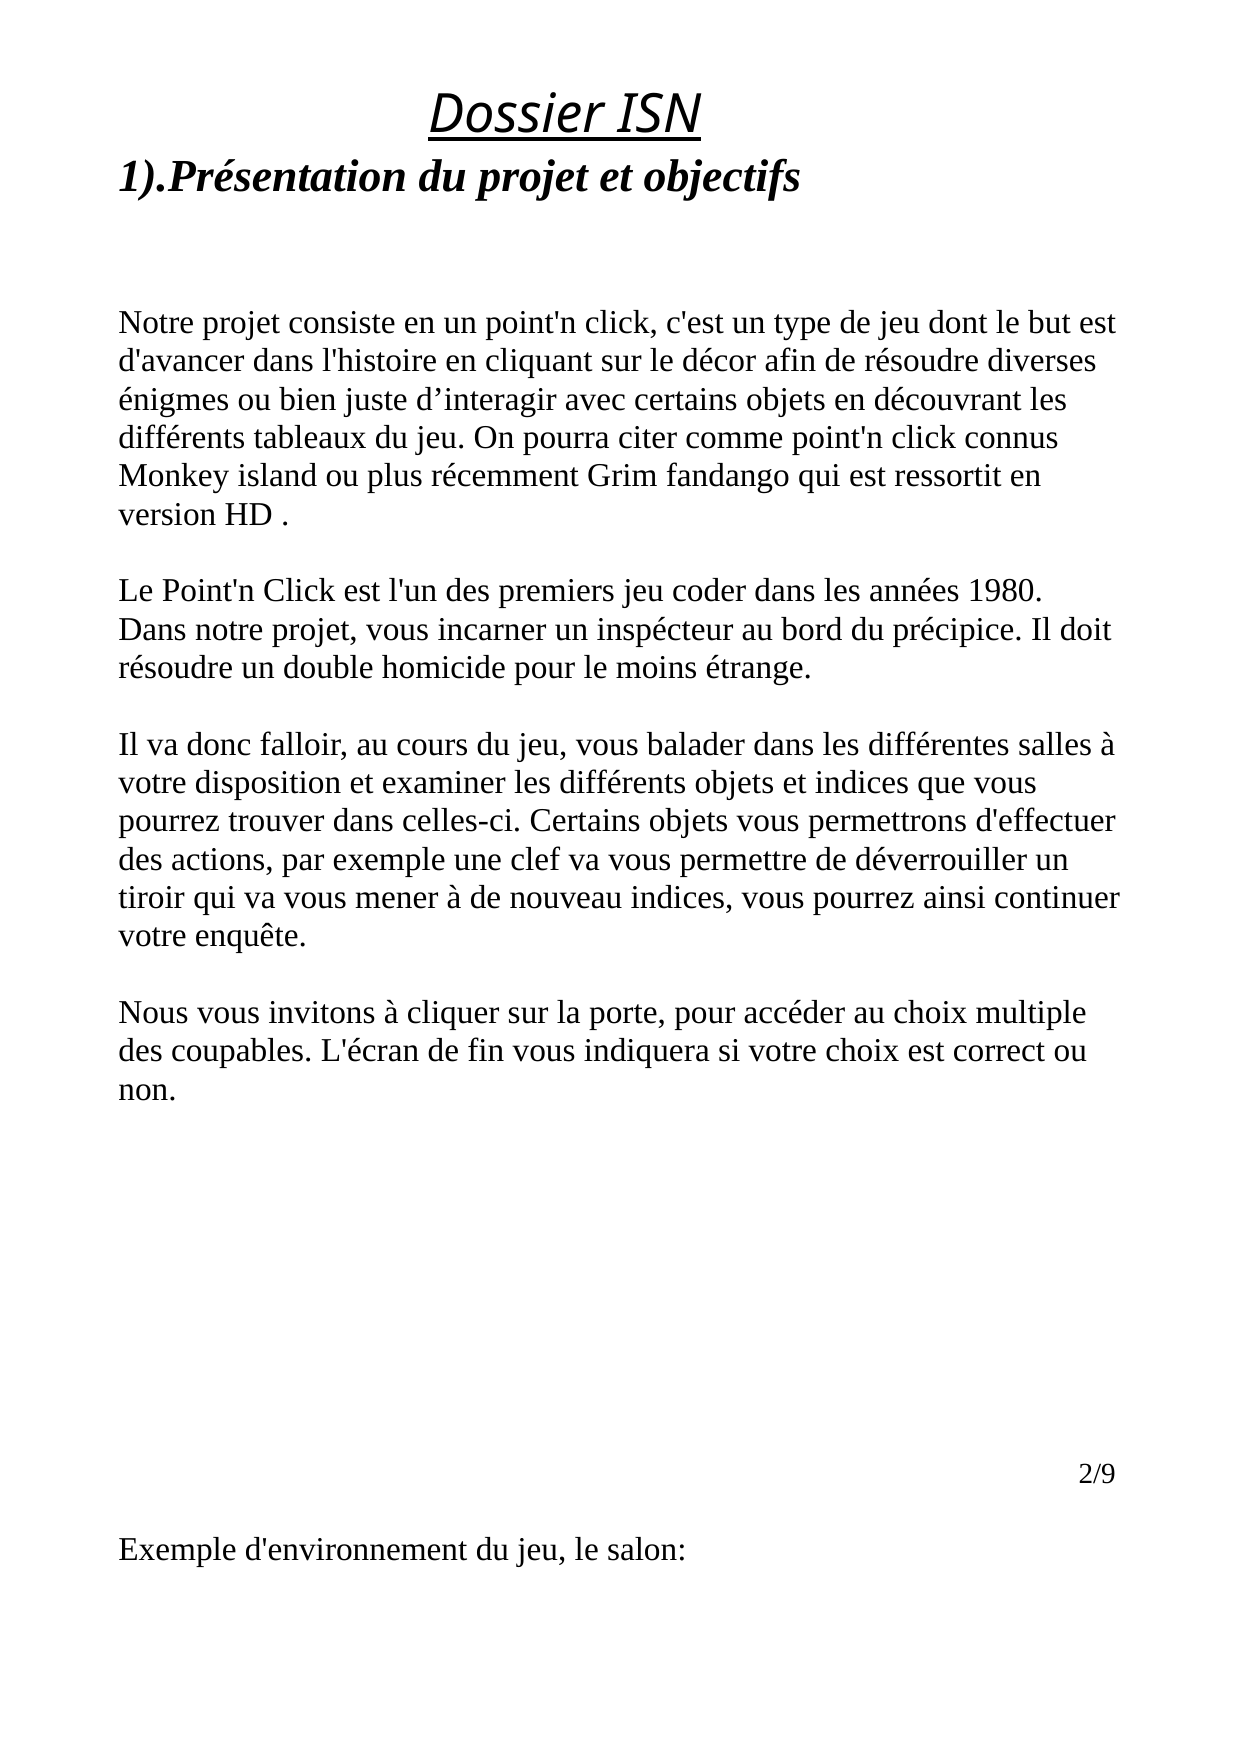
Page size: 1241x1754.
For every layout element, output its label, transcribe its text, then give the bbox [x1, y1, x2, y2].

text 1).Présentation du projet et objectifs [118, 149, 1122, 201]
text Il va donc falloir, au cours du jeu, vous balader dans les différentes salles à votre disposition et examiner les différents objets et indices que vous pourrez trouver dans celles-ci. Certains objets vous permettrons d'effectuer des actions, par exemple une clef va vous permettre de déverrouiller un tiroir qui va vous mener à de nouveau indices, vous pourrez ainsi continuer votre enquête. [118, 724, 1122, 954]
text Le Point'n Click est l'un des premiers jeu coder dans les années 1980. [118, 570, 1122, 609]
text 2/9 [118, 1452, 1122, 1490]
text Exemple d'environnement du jeu, le salon: [118, 1529, 1122, 1567]
text Nous vous invitons à cliquer sur la porte, pour accéder au choix multiple des coupables. L'écran de fin vous indiquera si votre choix est correct ou non. [118, 992, 1122, 1107]
text Notre projet consiste en un point'n click, c'est un type de jeu dont le but est d'avancer dans l'histoire en cliquant sur le décor afin de résoudre diverses énigmes ou bien juste d’interagir avec certains objets en découvrant les différents tableaux du jeu. On pourra citer comme point'n click connus Monkey island ou plus récemment Grim fandango qui est ressortit en version HD . [118, 302, 1122, 532]
text Dans notre projet, vous incarner un inspécteur au bord du précipice. Il doit résoudre un double homicide pour le moins étrange. [118, 609, 1122, 685]
